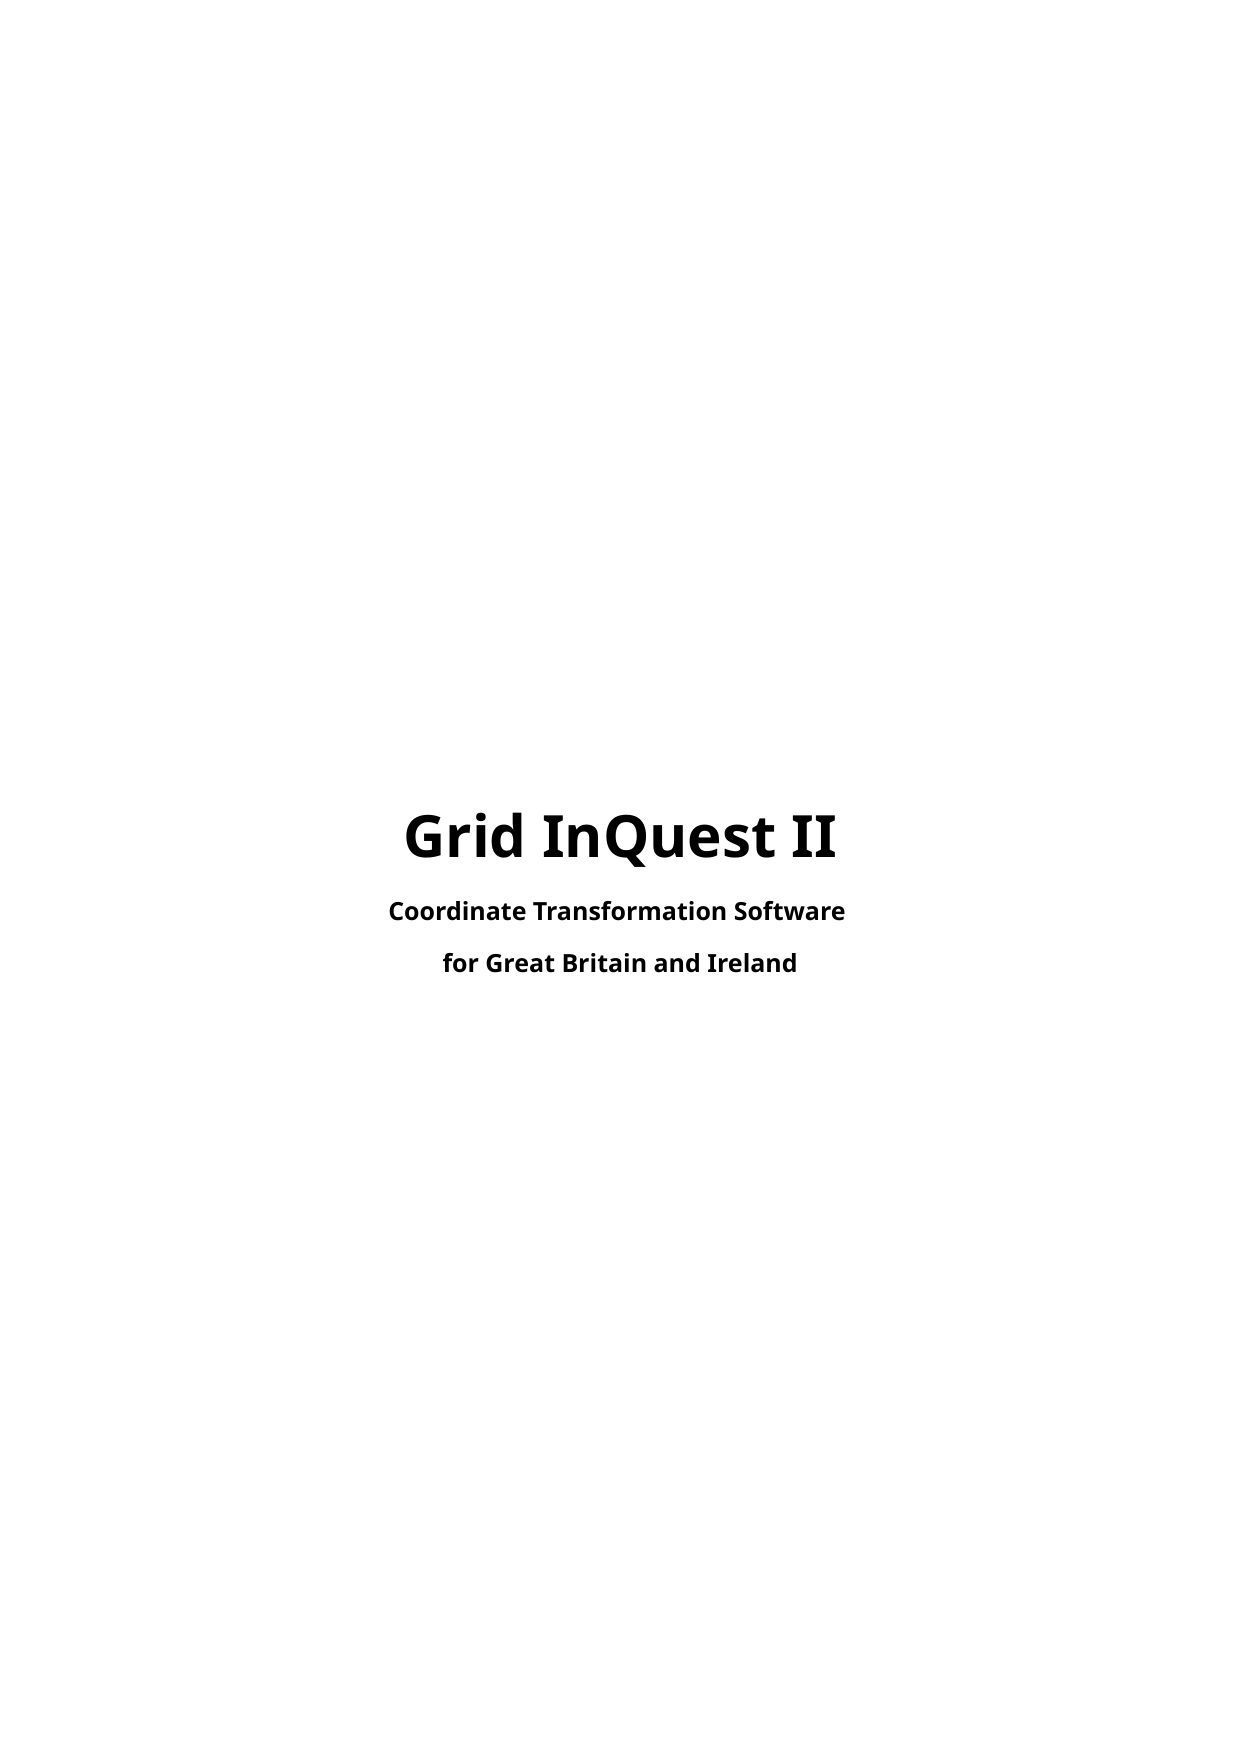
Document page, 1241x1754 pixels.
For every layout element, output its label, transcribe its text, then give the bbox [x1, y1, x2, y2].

subtitle Coordinate Transformation Software [118, 893, 1122, 927]
subtitle for Great Britain and Ireland [118, 946, 1122, 980]
title Grid InQuest II [118, 795, 1122, 874]
